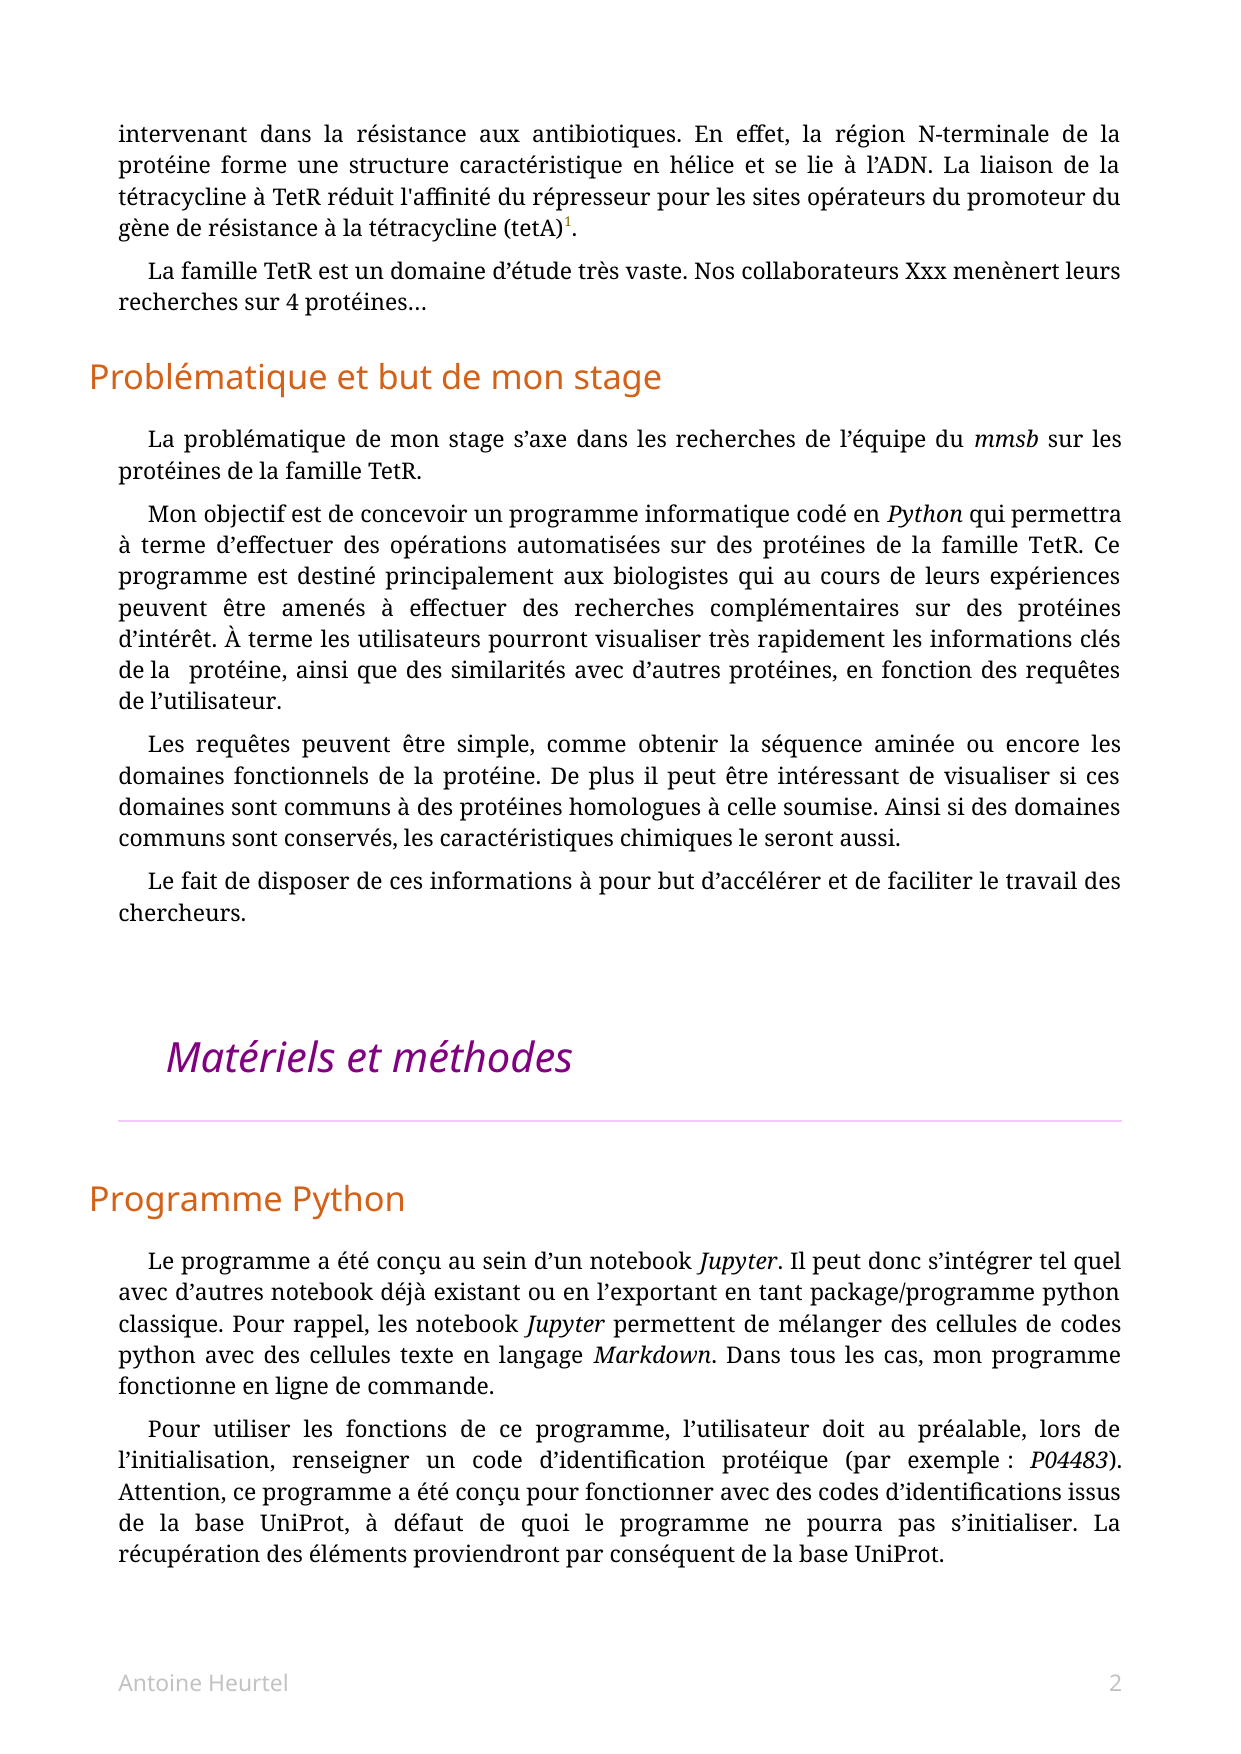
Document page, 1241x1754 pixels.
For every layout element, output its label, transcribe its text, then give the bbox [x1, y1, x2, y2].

text Le fait de disposer de ces informations à pour but d’accélérer et de faciliter le travail des chercheurs. [118, 865, 1122, 928]
subtitle Matériels et méthodes [118, 993, 1122, 1120]
subtitle Programme Python [89, 1174, 1122, 1221]
text Les requêtes peuvent être simple, comme obtenir la séquence aminée ou encore les domaines fonctionnels de la protéine. De plus il peut être intéressant de visualiser si ces domaines sont communs à des protéines homologues à celle soumise. Ainsi si des domaines communs sont conservés, les caractéristiques chimiques le seront aussi. [118, 728, 1122, 853]
text intervenant dans la résistance aux antibiotiques. En effet, la région N-terminale de la protéine forme une structure caractéristique en hélice et se lie à l’ADN. La liaison de la tétracycline à TetR réduit l'affinité du répresseur pour les sites opérateurs du promoteur du gène de résistance à la tétracycline (tetA)1. [118, 118, 1122, 243]
text La problématique de mon stage s’axe dans les recherches de l’équipe du mmsb sur les protéines de la famille TetR. [118, 423, 1122, 486]
text Le programme a été conçu au sein d’un notebook Jupyter. Il peut donc s’intégrer tel quel avec d’autres notebook déjà existant ou en l’exportant en tant package/programme python classique. Pour rappel, les notebook Jupyter permettent de mélanger des cellules de codes python avec des cellules texte en langage Markdown. Dans tous les cas, mon programme fonctionne en ligne de commande. [118, 1245, 1122, 1401]
text Mon objectif est de concevoir un programme informatique codé en Python qui permettra à terme d’effectuer des opérations automatisées sur des protéines de la famille TetR. Ce programme est destiné principalement aux biologistes qui au cours de leurs expériences peuvent être amenés à effectuer des recherches complémentaires sur des protéines d’intérêt. À terme les utilisateurs pourront visualiser très rapidement les informations clés de la protéine, ainsi que des similarités avec d’autres protéines, en fonction des requêtes de l’utilisateur. [118, 498, 1122, 717]
text La famille TetR est un domaine d’étude très vaste. Nos collaborateurs Xxx menènert leurs recherches sur 4 protéines… [118, 255, 1122, 317]
text Pour utiliser les fonctions de ce programme, l’utilisateur doit au préalable, lors de l’initialisation, renseigner un code d’identification protéique (par exemple : P04483). Attention, ce programme a été conçu pour fonctionner avec des codes d’identifications issus de la base UniProt, à défaut de quoi le programme ne pourra pas s’initialiser. La récupération des éléments proviendront par conséquent de la base UniProt. [118, 1413, 1122, 1569]
subtitle Problématique et but de mon stage [89, 353, 1122, 400]
